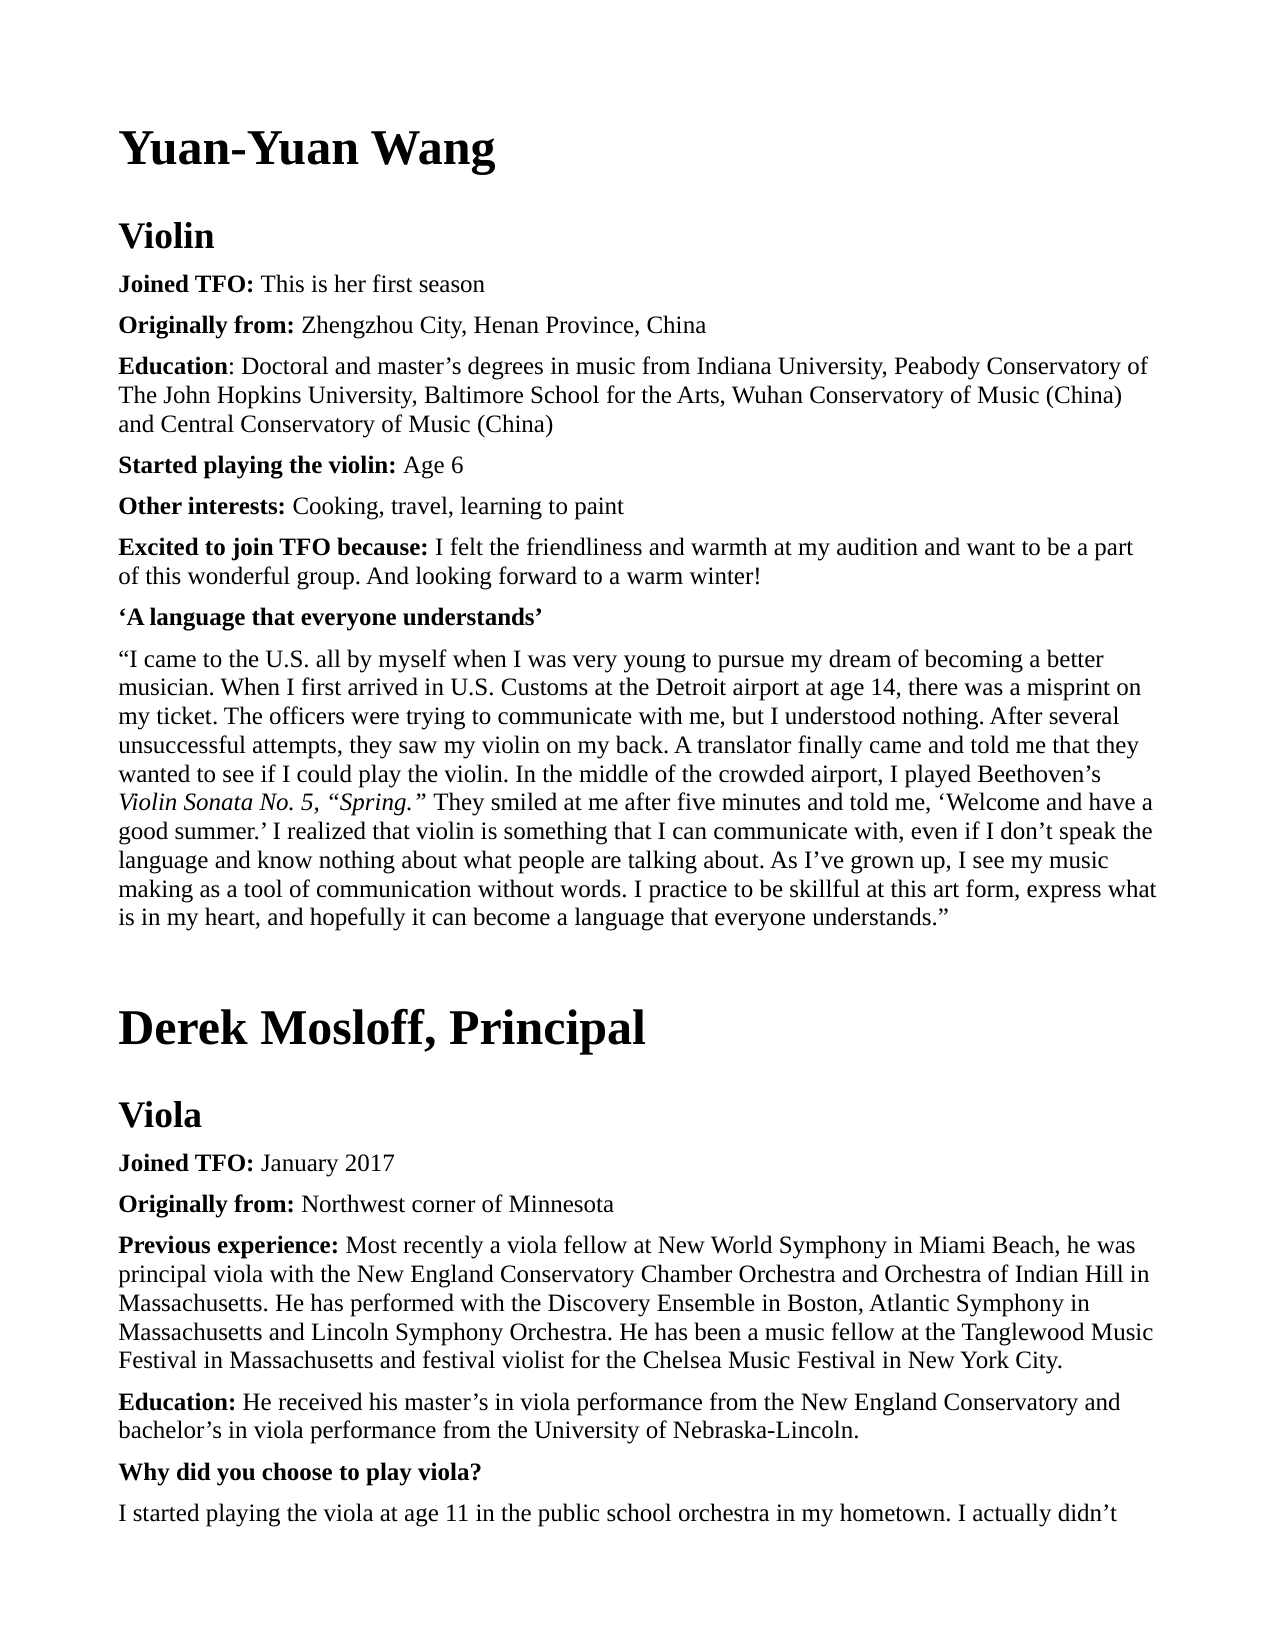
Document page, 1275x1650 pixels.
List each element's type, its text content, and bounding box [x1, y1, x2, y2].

text Why did you choose to play viola? [118, 1457, 1157, 1486]
subtitle Derek Mosloff, Principal [118, 997, 1157, 1055]
text Started playing the violin: Age 6 [118, 450, 1157, 479]
subtitle Viola [118, 1092, 1157, 1136]
text I started playing the viola at age 11 in the public school orchestra in my hometown. I actually didn’t [118, 1498, 1157, 1527]
text Other interests: Cooking, travel, learning to paint [118, 491, 1157, 520]
text ‘A language that everyone understands’ [118, 602, 1157, 631]
text Education: He received his master’s in viola performance from the New England Conservatory and bachelor’s in viola performance from the University of Nebraska-Lincoln. [118, 1387, 1157, 1444]
text Excited to join TFO because: I felt the friendliness and warmth at my audition and want to be a part of this wonderful group. And looking forward to a warm winter! [118, 532, 1157, 590]
text “I came to the U.S. all by myself when I was very young to pursue my dream of becoming a better musician. When I first arrived in U.S. Customs at the Detroit airport at age 14, there was a misprint on my ticket. The officers were trying to communicate with me, but I understood nothing. After several unsuccessful attempts, they saw my violin on my back. A translator finally came and told me that they wanted to see if I could play the violin. In the middle of the crowded airport, I played Beethoven’s Violin Sonata No. 5, “Spring.” They smiled at me after five minutes and told me, ‘Welcome and have a good summer.’ I realized that violin is something that I can communicate with, even if I don’t speak the language and know nothing about what people are talking about. As I’ve grown up, I see my music making as a tool of communication without words. I practice to be skillful at this art form, express what is in my heart, and hopefully it can become a language that everyone understands.” [118, 644, 1157, 931]
text Joined TFO: This is her first season [118, 269, 1157, 297]
text Education: Doctoral and master’s degrees in music from Indiana University, Peabody Conservatory of The John Hopkins University, Baltimore School for the Arts, Wuhan Conservatory of Music (China) and Central Conservatory of Music (China) [118, 351, 1157, 437]
text Previous experience: Most recently a viola fellow at New World Symphony in Miami Beach, he was principal viola with the New England Conservatory Chamber Orchestra and Orchestra of Indian Hill in Massachusetts. He has performed with the Discovery Ensemble in Boston, Atlantic Symphony in Massachusetts and Lincoln Symphony Orchestra. He has been a music fellow at the Tanglewood Music Festival in Massachusetts and festival violist for the Chelsea Music Festival in New York City. [118, 1231, 1157, 1374]
text Originally from: Northwest corner of Minnesota [118, 1189, 1157, 1218]
text Originally from: Zhengzhou City, Henan Province, China [118, 310, 1157, 339]
subtitle Violin [118, 213, 1157, 256]
text Joined TFO: January 2017 [118, 1148, 1157, 1177]
subtitle Yuan-Yuan Wang [118, 118, 1157, 176]
